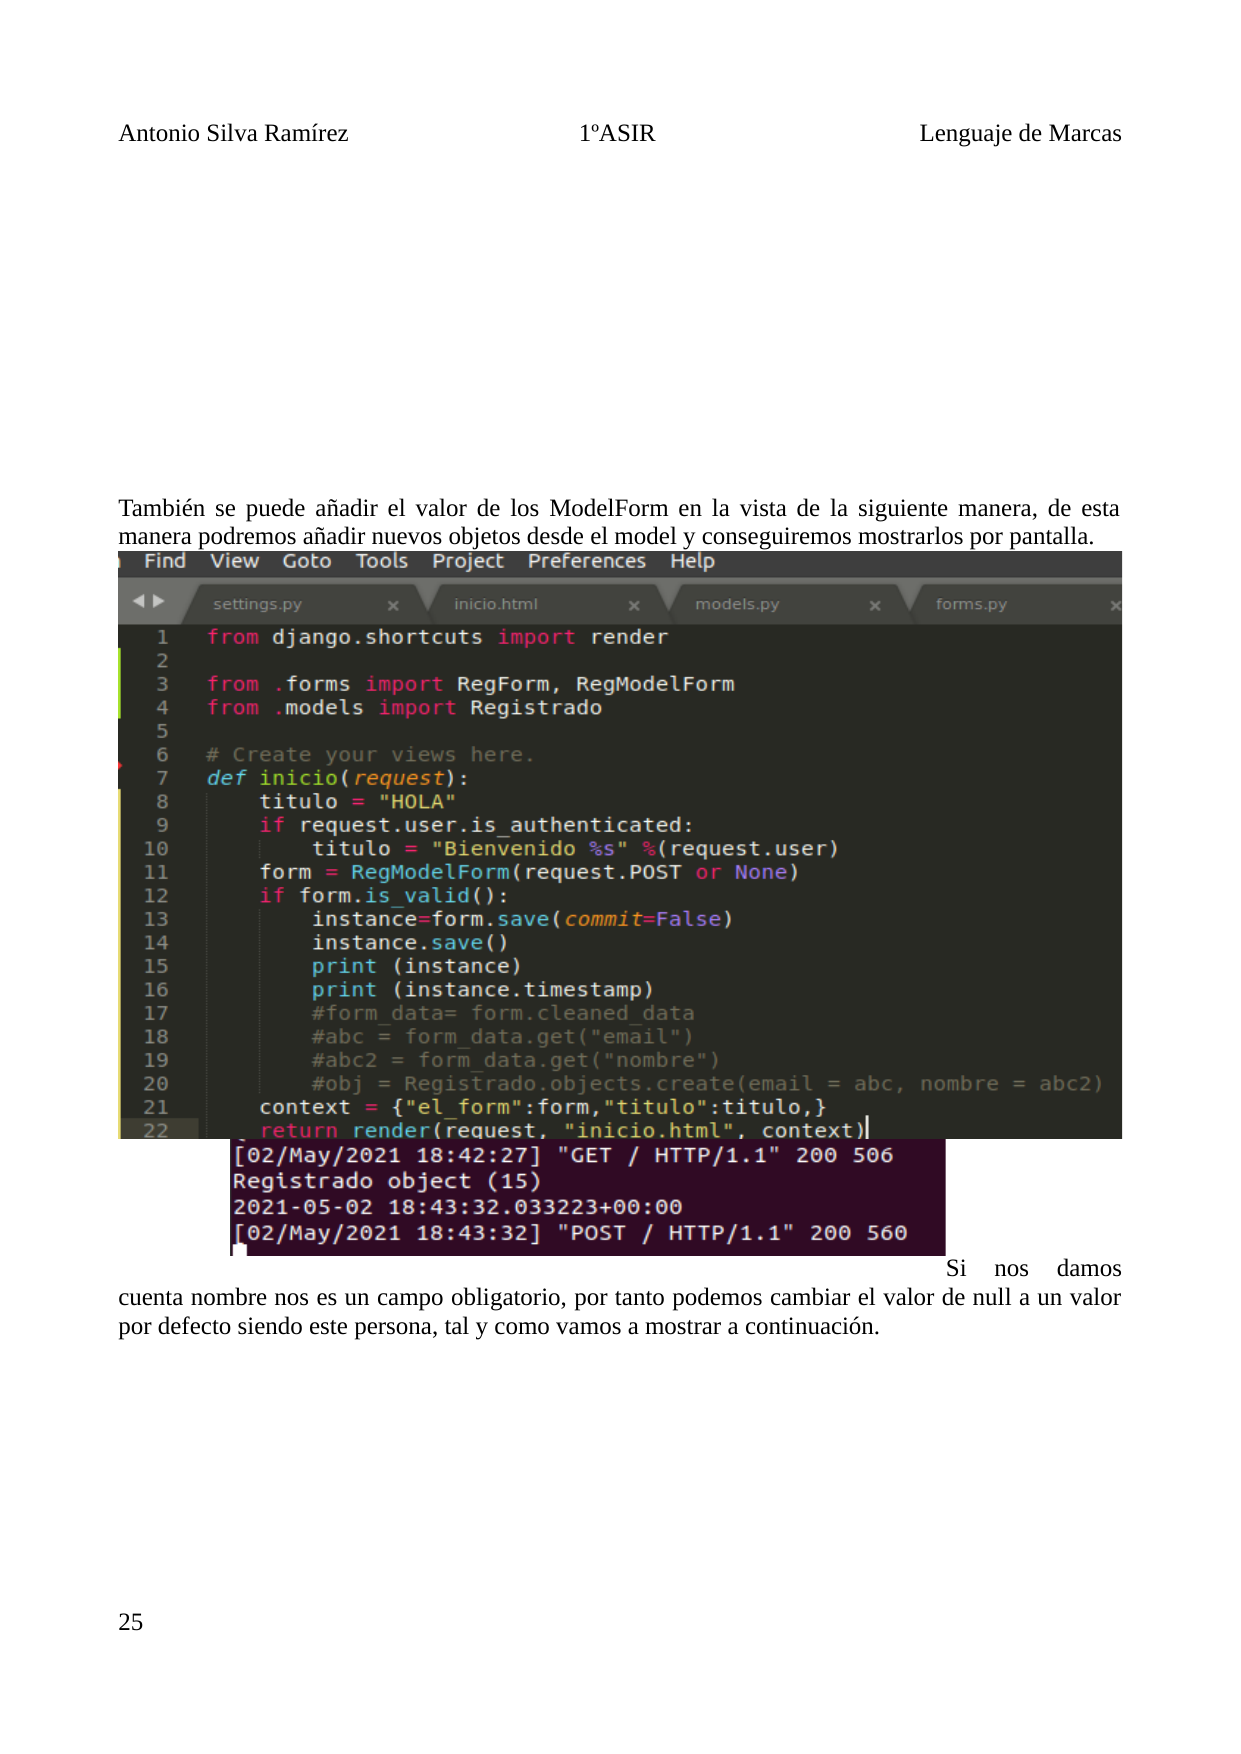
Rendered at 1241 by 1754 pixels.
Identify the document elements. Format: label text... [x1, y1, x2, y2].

text Si nos damos cuenta nombre nos es un campo obligatorio, por tanto podemos cambiar el valor de null a un valor por defecto siendo este persona, tal y como vamos a mostrar a continuación. [118, 1253, 1122, 1339]
text También se puede añadir el valor de los ModelForm en la vista de la siguiente manera, de esta manera podremos añadir nuevos objetos desde el model y conseguiremos mostrarlos por pantalla. [118, 493, 1122, 550]
picture [118, 551, 1123, 1256]
